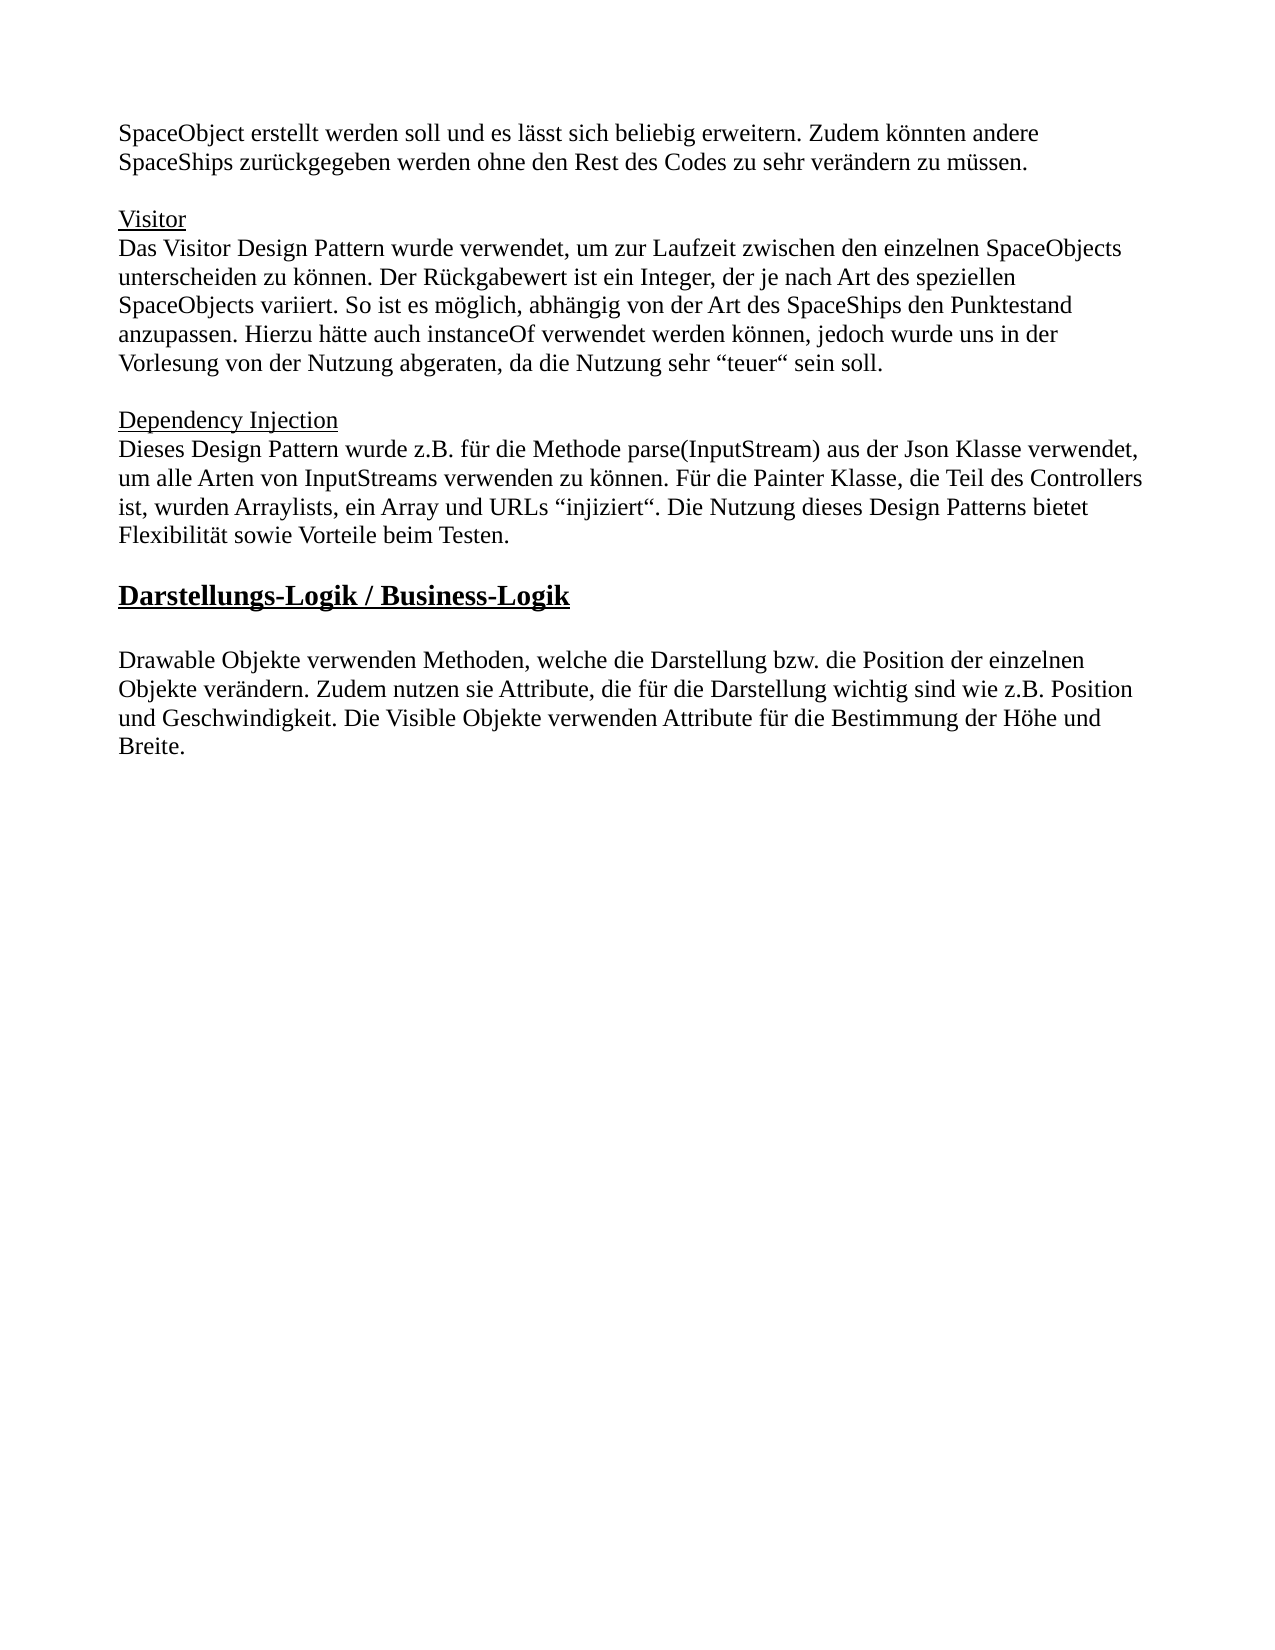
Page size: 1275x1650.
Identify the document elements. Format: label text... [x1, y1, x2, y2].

text Dependency Injection [118, 406, 1157, 434]
text SpaceObject erstellt werden soll und es lässt sich beliebig erweitern. Zudem könnten andere SpaceShips zurückgegeben werden ohne den Rest des Codes zu sehr verändern zu müssen. [118, 118, 1157, 176]
text Dieses Design Pattern wurde z.B. für die Methode parse(InputStream) aus der Json Klasse verwendet, um alle Arten von InputStreams verwenden zu können. Für die Painter Klasse, die Teil des Controllers ist, wurden Arraylists, ein Array und URLs “injiziert“. Die Nutzung dieses Design Patterns bietet Flexibilität sowie Vorteile beim Testen. [118, 434, 1157, 549]
text Darstellungs-Logik / Business-Logik [118, 578, 1157, 612]
text Das Visitor Design Pattern wurde verwendet, um zur Laufzeit zwischen den einzelnen SpaceObjects unterscheiden zu können. Der Rückgabewert ist ein Integer, der je nach Art des speziellen SpaceObjects variiert. So ist es möglich, abhängig von der Art des SpaceShips den Punktestand anzupassen. Hierzu hätte auch instanceOf verwendet werden können, jedoch wurde uns in der Vorlesung von der Nutzung abgeraten, da die Nutzung sehr “teuer“ sein soll. [118, 233, 1157, 377]
text Drawable Objekte verwenden Methoden, welche die Darstellung bzw. die Position der einzelnen Objekte verändern. Zudem nutzen sie Attribute, die für die Darstellung wichtig sind wie z.B. Position und Geschwindigkeit. Die Visible Objekte verwenden Attribute für die Bestimmung der Höhe und Breite. [118, 645, 1157, 760]
text Visitor [118, 204, 1157, 233]
